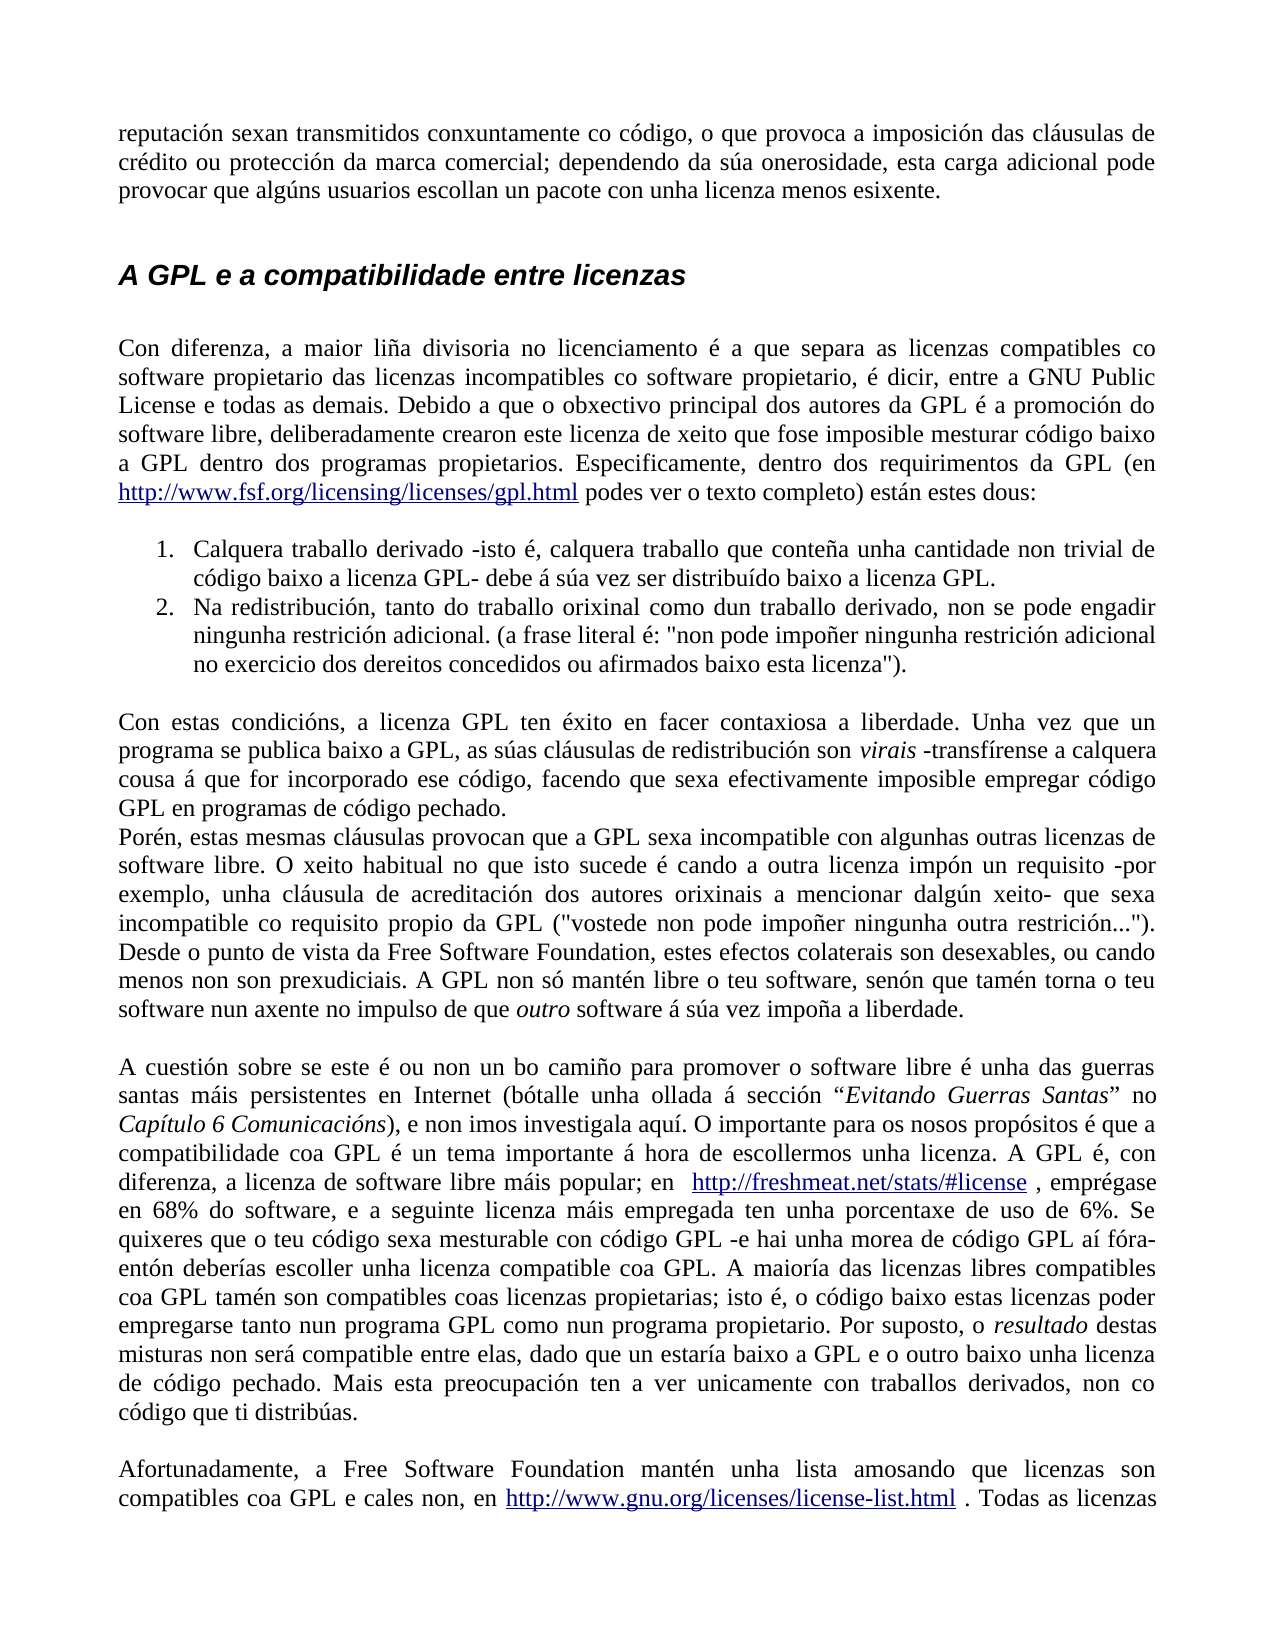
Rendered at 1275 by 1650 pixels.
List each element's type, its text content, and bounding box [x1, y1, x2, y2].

text Porén, estas mesmas cláusulas provocan que a GPL sexa incompatible con algunhas outras licenzas de software libre. O xeito habitual no que isto sucede é cando a outra licenza impón un requisito -por exemplo, unha cláusula de acreditación dos autores orixinais a mencionar dalgún xeito- que sexa incompatible co requisito propio da GPL ("vostede non pode impoñer ningunha outra restrición..."). Desde o punto de vista da Free Software Foundation, estes efectos colaterais son desexables, ou cando menos non son prexudiciais. A GPL non só mantén libre o teu software, senón que tamén torna o teu software nun axente no impulso de que outro software á súa vez impoña a liberdade. [118, 822, 1157, 1023]
text Con estas condicións, a licenza GPL ten éxito en facer contaxiosa a liberdade. Unha vez que un programa se publica baixo a GPL, as súas cláusulas de redistribución son virais -transfírense a calquera cousa á que for incorporado ese código, facendo que sexa efectivamente imposible empregar código GPL en programas de código pechado. [118, 707, 1157, 822]
text reputación sexan transmitidos conxuntamente co código, o que provoca a imposición das cláusulas de crédito ou protección da marca comercial; dependendo da súa onerosidade, esta carga adicional pode provocar que algúns usuarios escollan un pacote con unha licenza menos esixente. [118, 118, 1157, 204]
list Na redistribución, tanto do traballo orixinal como dun traballo derivado, non se pode engadir ningunha restrición adicional. (a frase literal é: "non pode impoñer ningunha restrición adicional no exercicio dos dereitos concedidos ou afirmados baixo esta licenza"). [156, 592, 1157, 678]
text Con diferenza, a maior liña divisoria no licenciamento é a que separa as licenzas compatibles co software propietario das licenzas incompatibles co software propietario, é dicir, entre a GNU Public License e todas as demais. Debido a que o obxectivo principal dos autores da GPL é a promoción do software libre, deliberadamente crearon este licenza de xeito que fose imposible mesturar código baixo a GPL dentro dos programas propietarios. Especificamente, dentro dos requirimentos da GPL (en http://www.fsf.org/licensing/licenses/gpl.html podes ver o texto completo) están estes dous: [118, 333, 1157, 505]
text Afortunadamente, a Free Software Foundation mantén unha lista amosando que licenzas son compatibles coa GPL e cales non, en http://www.gnu.org/licenses/license-list.html . Todas as licenzas [118, 1454, 1157, 1512]
subtitle A GPL e a compatibilidade entre licenzas [118, 258, 1157, 292]
list Calquera traballo derivado -isto é, calquera traballo que conteña unha cantidade non trivial de código baixo a licenza GPL- debe á súa vez ser distribuído baixo a licenza GPL. [156, 534, 1157, 592]
text A cuestión sobre se este é ou non un bo camiño para promover o software libre é unha das guerras santas máis persistentes en Internet (bótalle unha ollada á sección “Evitando Guerras Santas” no Capítulo 6 Comunicacións), e non imos investigala aquí. O importante para os nosos propósitos é que a compatibilidade coa GPL é un tema importante á hora de escollermos unha licenza. A GPL é, con diferenza, a licenza de software libre máis popular; en http://freshmeat.net/stats/#license , emprégase en 68% do software, e a seguinte licenza máis empregada ten unha porcentaxe de uso de 6%. Se quixeres que o teu código sexa mesturable con código GPL -e hai unha morea de código GPL aí fóra- entón deberías escoller unha licenza compatible coa GPL. A maioría das licenzas libres compatibles coa GPL tamén son compatibles coas licenzas propietarias; isto é, o código baixo estas licenzas poder empregarse tanto nun programa GPL como nun programa propietario. Por suposto, o resultado destas misturas non será compatible entre elas, dado que un estaría baixo a GPL e o outro baixo unha licenza de código pechado. Mais esta preocupación ten a ver unicamente con traballos derivados, non co código que ti distribúas. [118, 1052, 1157, 1425]
